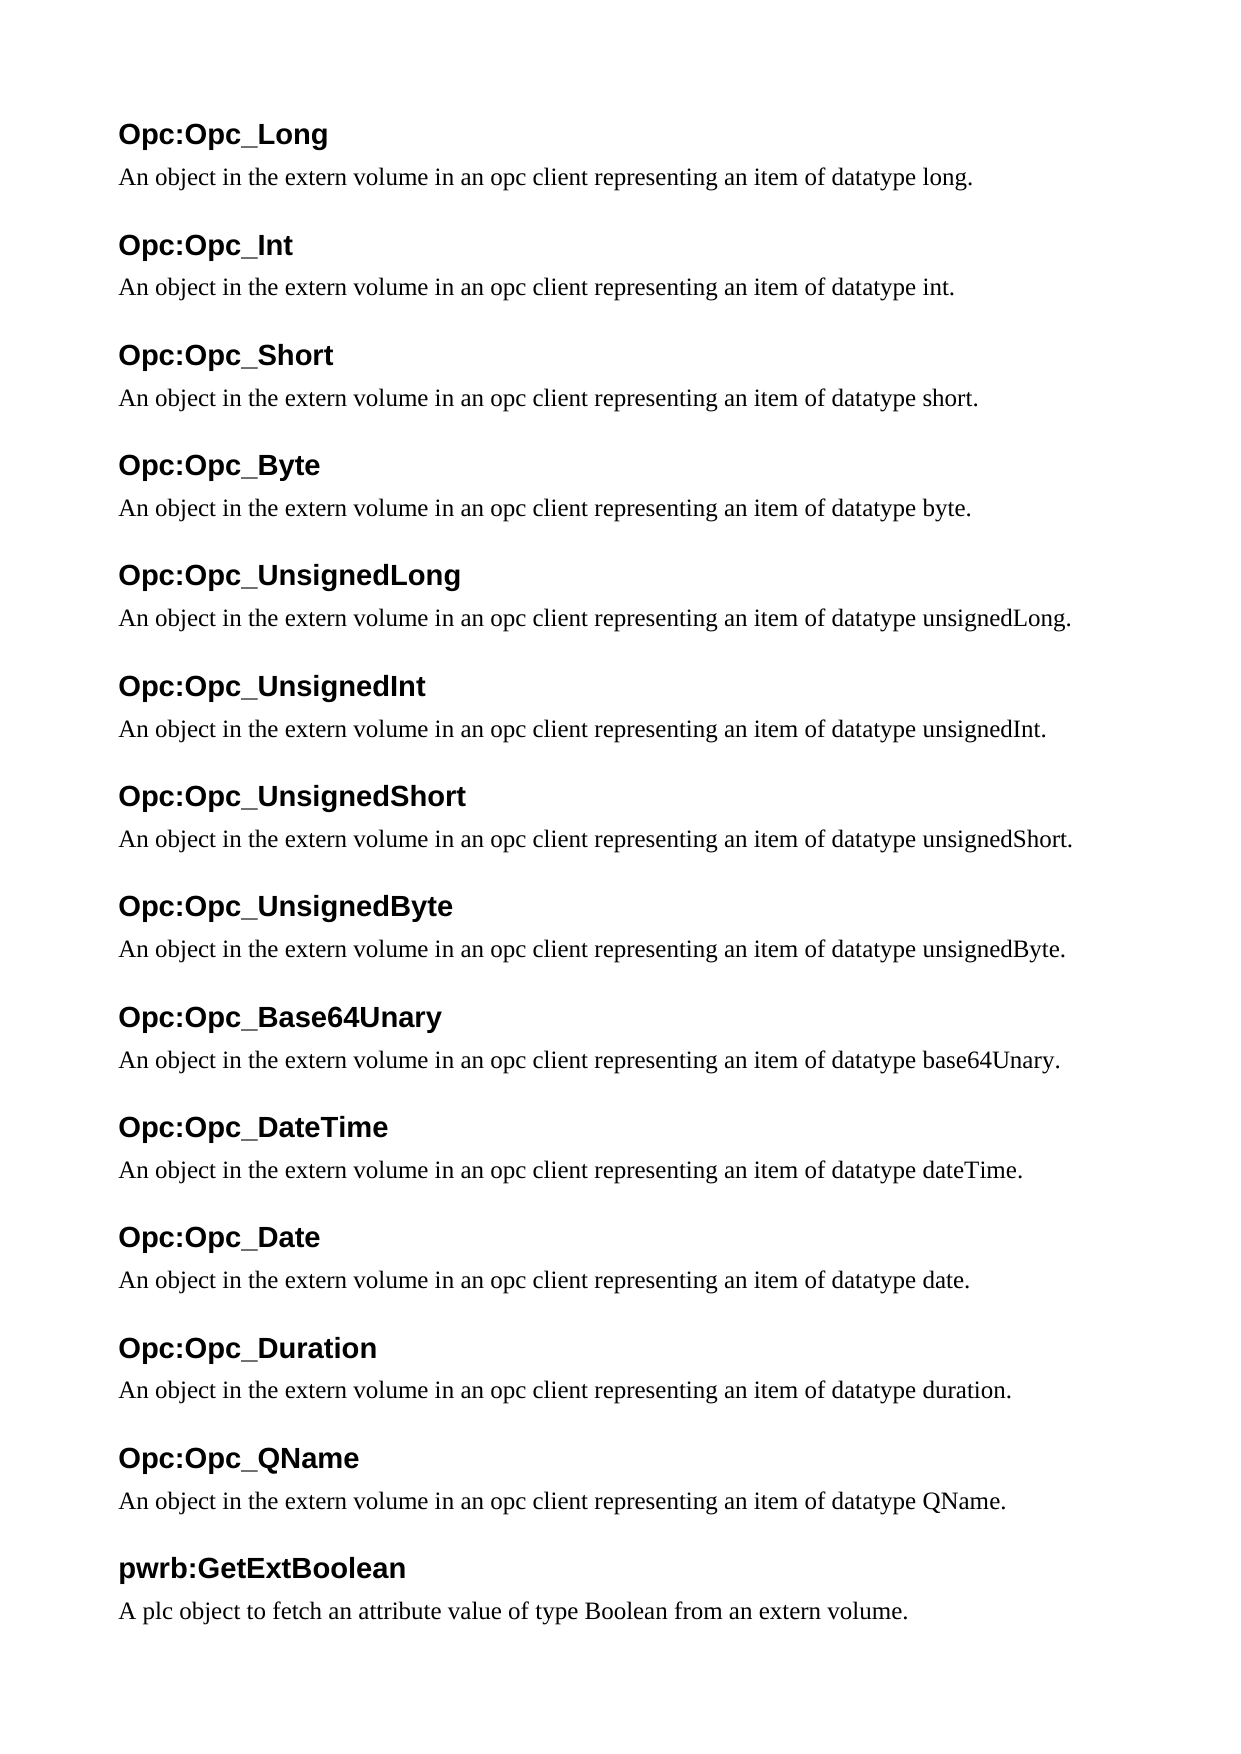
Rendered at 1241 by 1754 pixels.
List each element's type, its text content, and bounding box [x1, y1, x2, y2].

subtitle Opc:Opc_Int [118, 228, 1122, 261]
text An object in the extern volume in an opc client representing an item of datatype dateTime. [118, 1156, 1122, 1184]
subtitle Opc:Opc_Date [118, 1221, 1122, 1254]
subtitle Opc:Opc_UnsignedShort [118, 780, 1122, 813]
text An object in the extern volume in an opc client representing an item of datatype unsignedShort. [118, 825, 1122, 853]
subtitle Opc:Opc_Duration [118, 1332, 1122, 1364]
text An object in the extern volume in an opc client representing an item of datatype byte. [118, 494, 1122, 522]
text An object in the extern volume in an opc client representing an item of datatype base64Unary. [118, 1046, 1122, 1073]
text An object in the extern volume in an opc client representing an item of datatype unsignedInt. [118, 715, 1122, 742]
subtitle Opc:Opc_UnsignedInt [118, 670, 1122, 702]
text A plc object to fetch an attribute value of type Boolean from an extern volume. [118, 1597, 1122, 1625]
subtitle Opc:Opc_UnsignedByte [118, 890, 1122, 923]
subtitle Opc:Opc_Short [118, 339, 1122, 371]
text An object in the extern volume in an opc client representing an item of datatype unsignedLong. [118, 604, 1122, 632]
subtitle pwrb:GetExtBoolean [118, 1552, 1122, 1585]
subtitle Opc:Opc_Long [118, 118, 1122, 151]
subtitle Opc:Opc_UnsignedLong [118, 559, 1122, 592]
text An object in the extern volume in an opc client representing an item of datatype duration. [118, 1377, 1122, 1404]
text An object in the extern volume in an opc client representing an item of datatype unsignedByte. [118, 935, 1122, 963]
text An object in the extern volume in an opc client representing an item of datatype QName. [118, 1487, 1122, 1515]
text An object in the extern volume in an opc client representing an item of datatype short. [118, 384, 1122, 412]
text An object in the extern volume in an opc client representing an item of datatype long. [118, 163, 1122, 191]
subtitle Opc:Opc_Base64Unary [118, 1001, 1122, 1033]
subtitle Opc:Opc_Byte [118, 449, 1122, 482]
text An object in the extern volume in an opc client representing an item of datatype date. [118, 1266, 1122, 1294]
text An object in the extern volume in an opc client representing an item of datatype int. [118, 273, 1122, 301]
subtitle Opc:Opc_QName [118, 1442, 1122, 1474]
subtitle Opc:Opc_DateTime [118, 1111, 1122, 1143]
